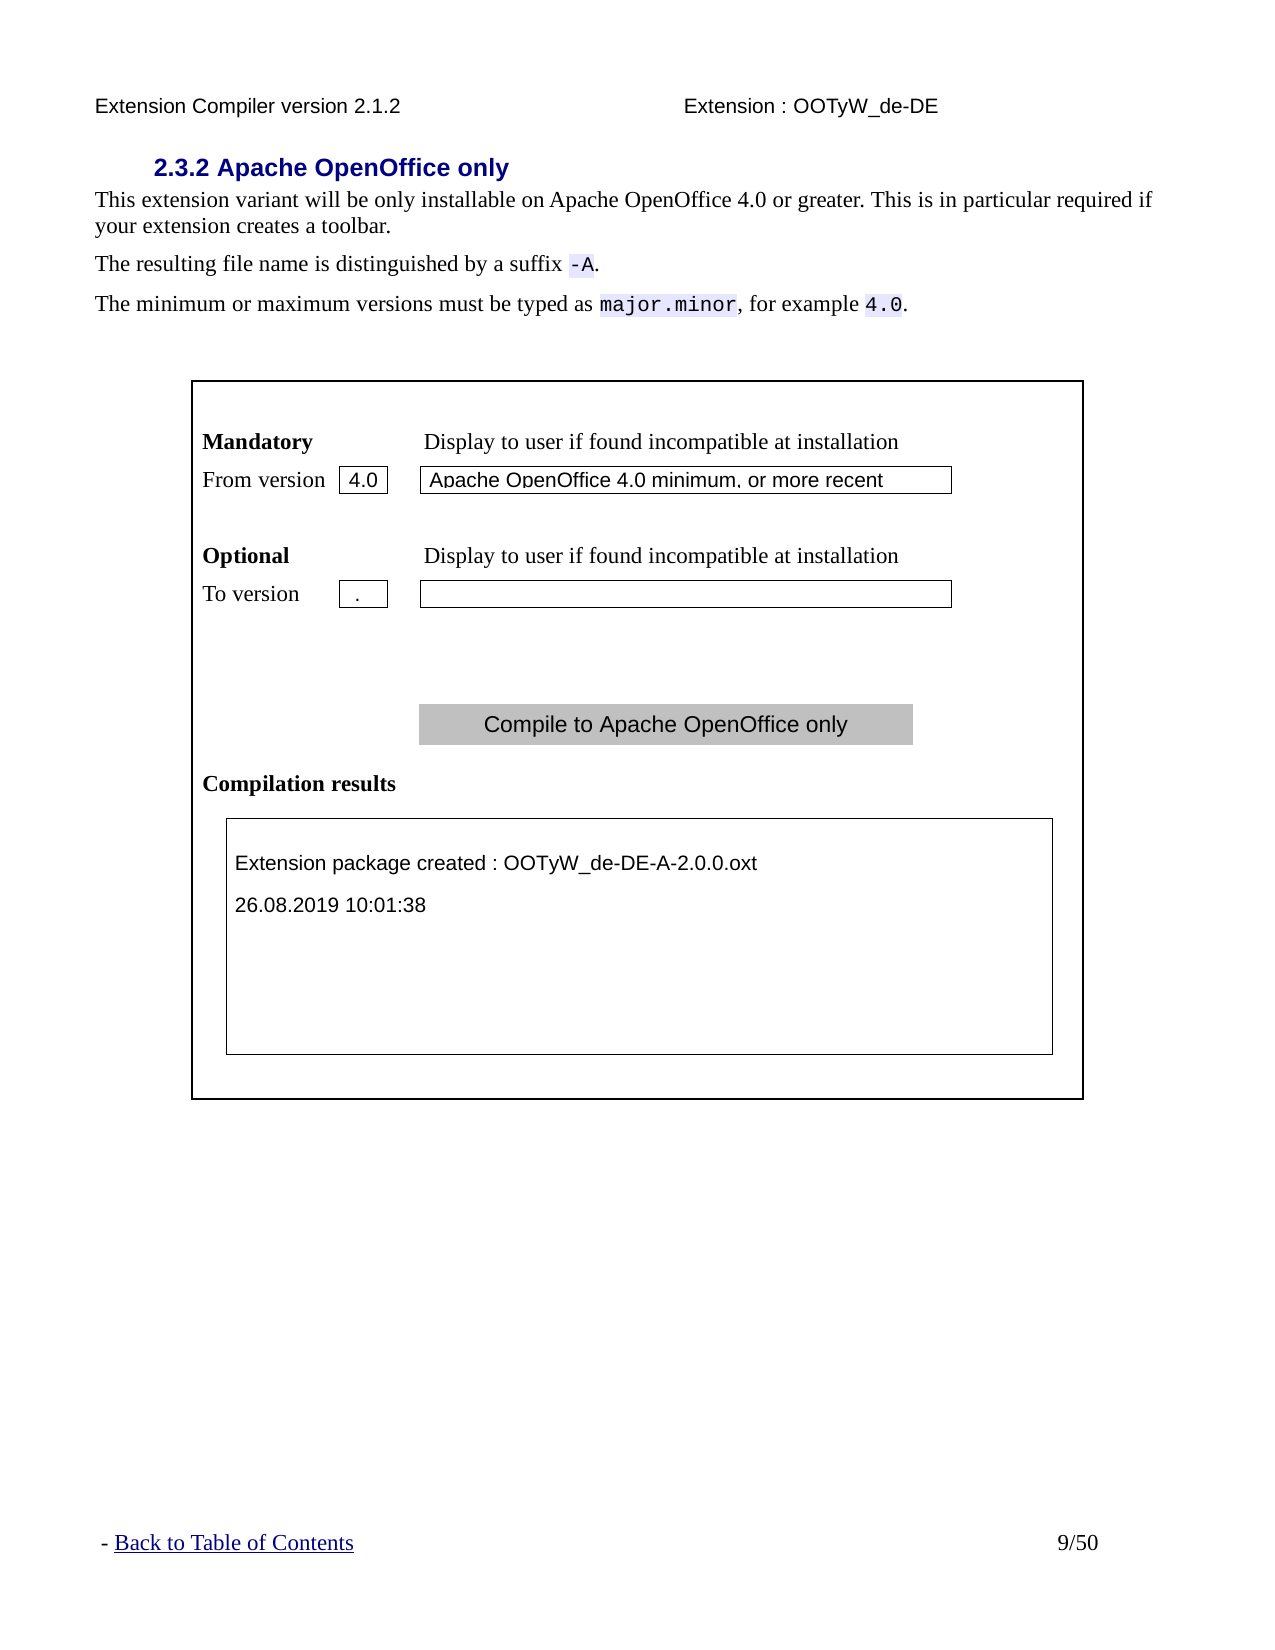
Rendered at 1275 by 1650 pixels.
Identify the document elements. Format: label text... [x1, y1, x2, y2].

text This extension variant will be only installable on Apache OpenOffice 4.0 or greater. This is in particular required if your extension creates a toolbar. [94, 187, 1181, 238]
text From version [202, 467, 339, 492]
text Optional Display to user if found incompatible at installation [202, 543, 1073, 568]
text Mandatory Display to user if found incompatible at installation [202, 429, 1073, 454]
text Compilation results [202, 771, 1073, 796]
text [388, 581, 420, 606]
text [388, 467, 420, 492]
text [952, 467, 1073, 492]
subtitle Apache OpenOffice only [153, 153, 1181, 181]
text To version [202, 581, 339, 606]
text The minimum or maximum versions must be typed as major.minor, for example 4.0. [94, 290, 1181, 317]
text [952, 581, 1073, 606]
text The resulting file name is distinguished by a suffix -A. [94, 251, 1181, 278]
